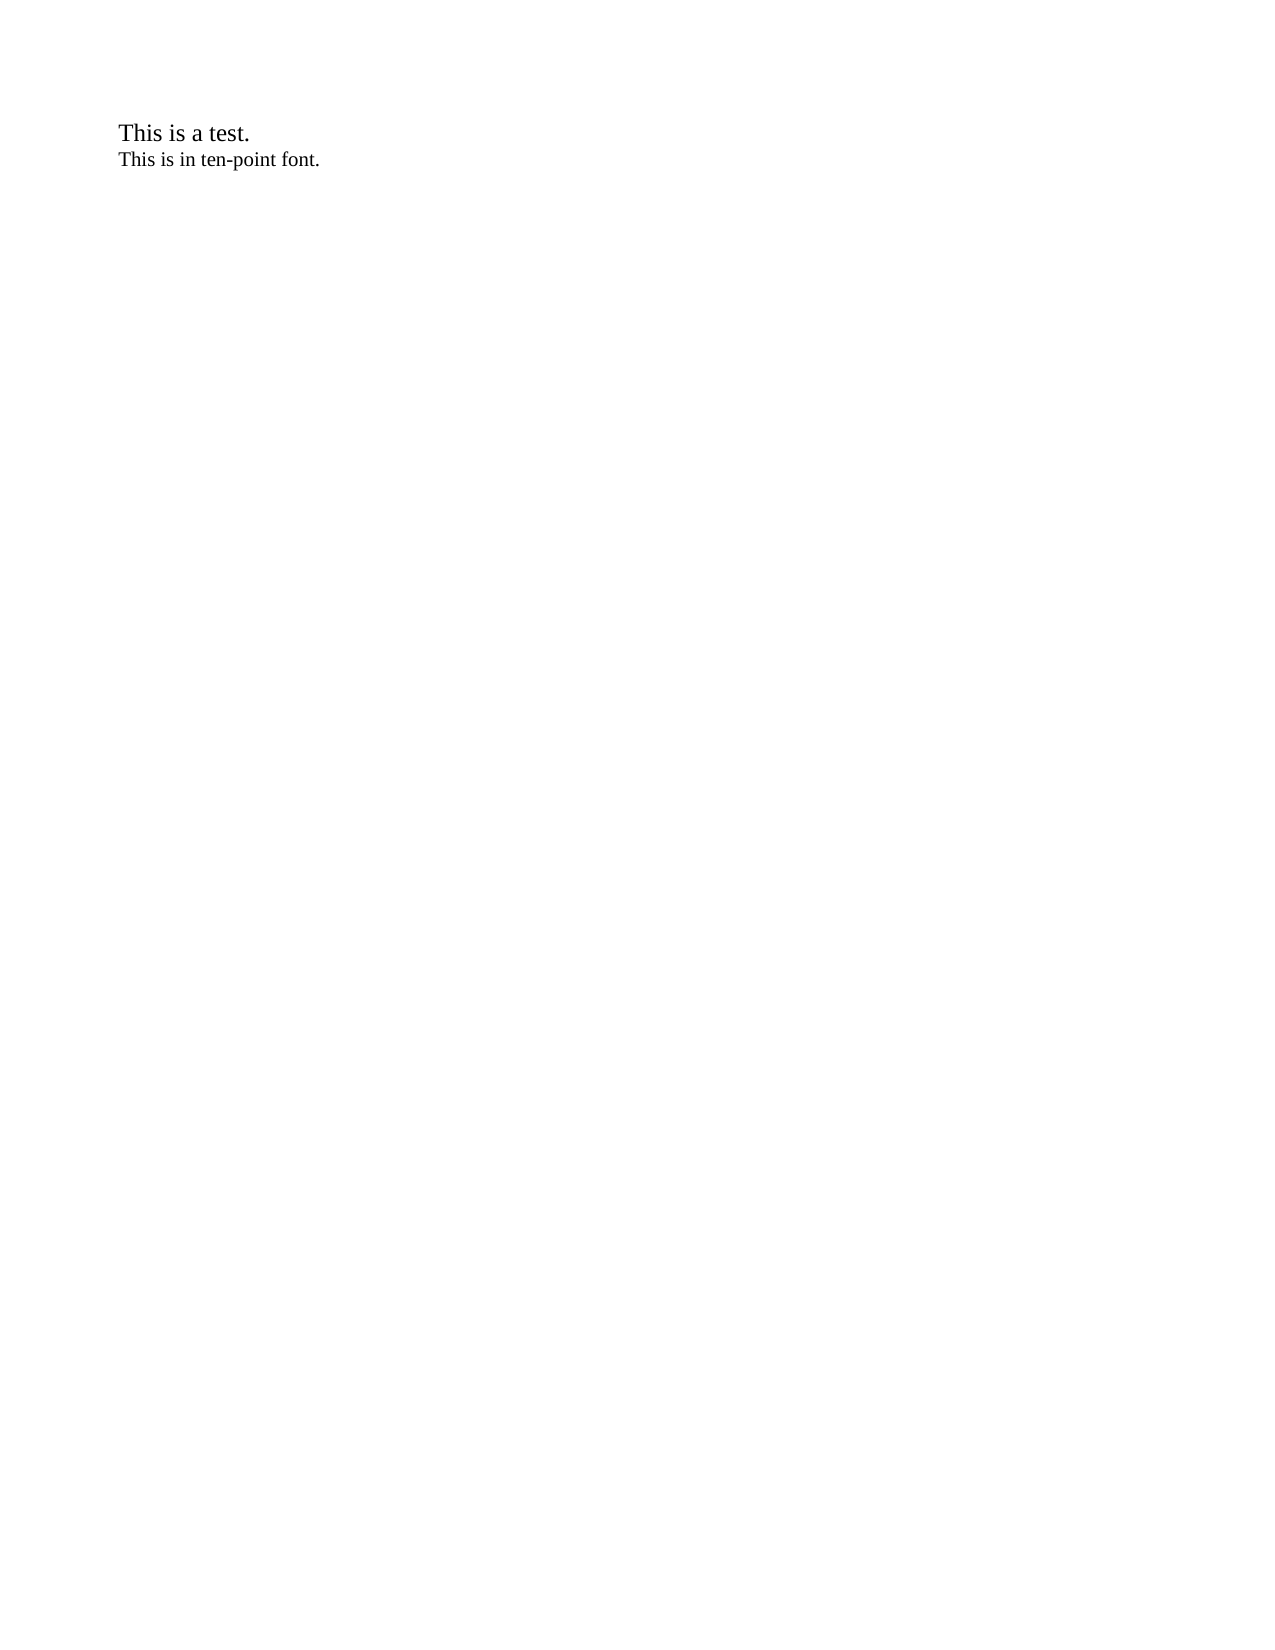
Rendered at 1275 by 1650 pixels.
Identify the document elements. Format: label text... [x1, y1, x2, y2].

text This is a test. [118, 118, 1157, 147]
text This is in ten-point font. [118, 147, 1157, 171]
